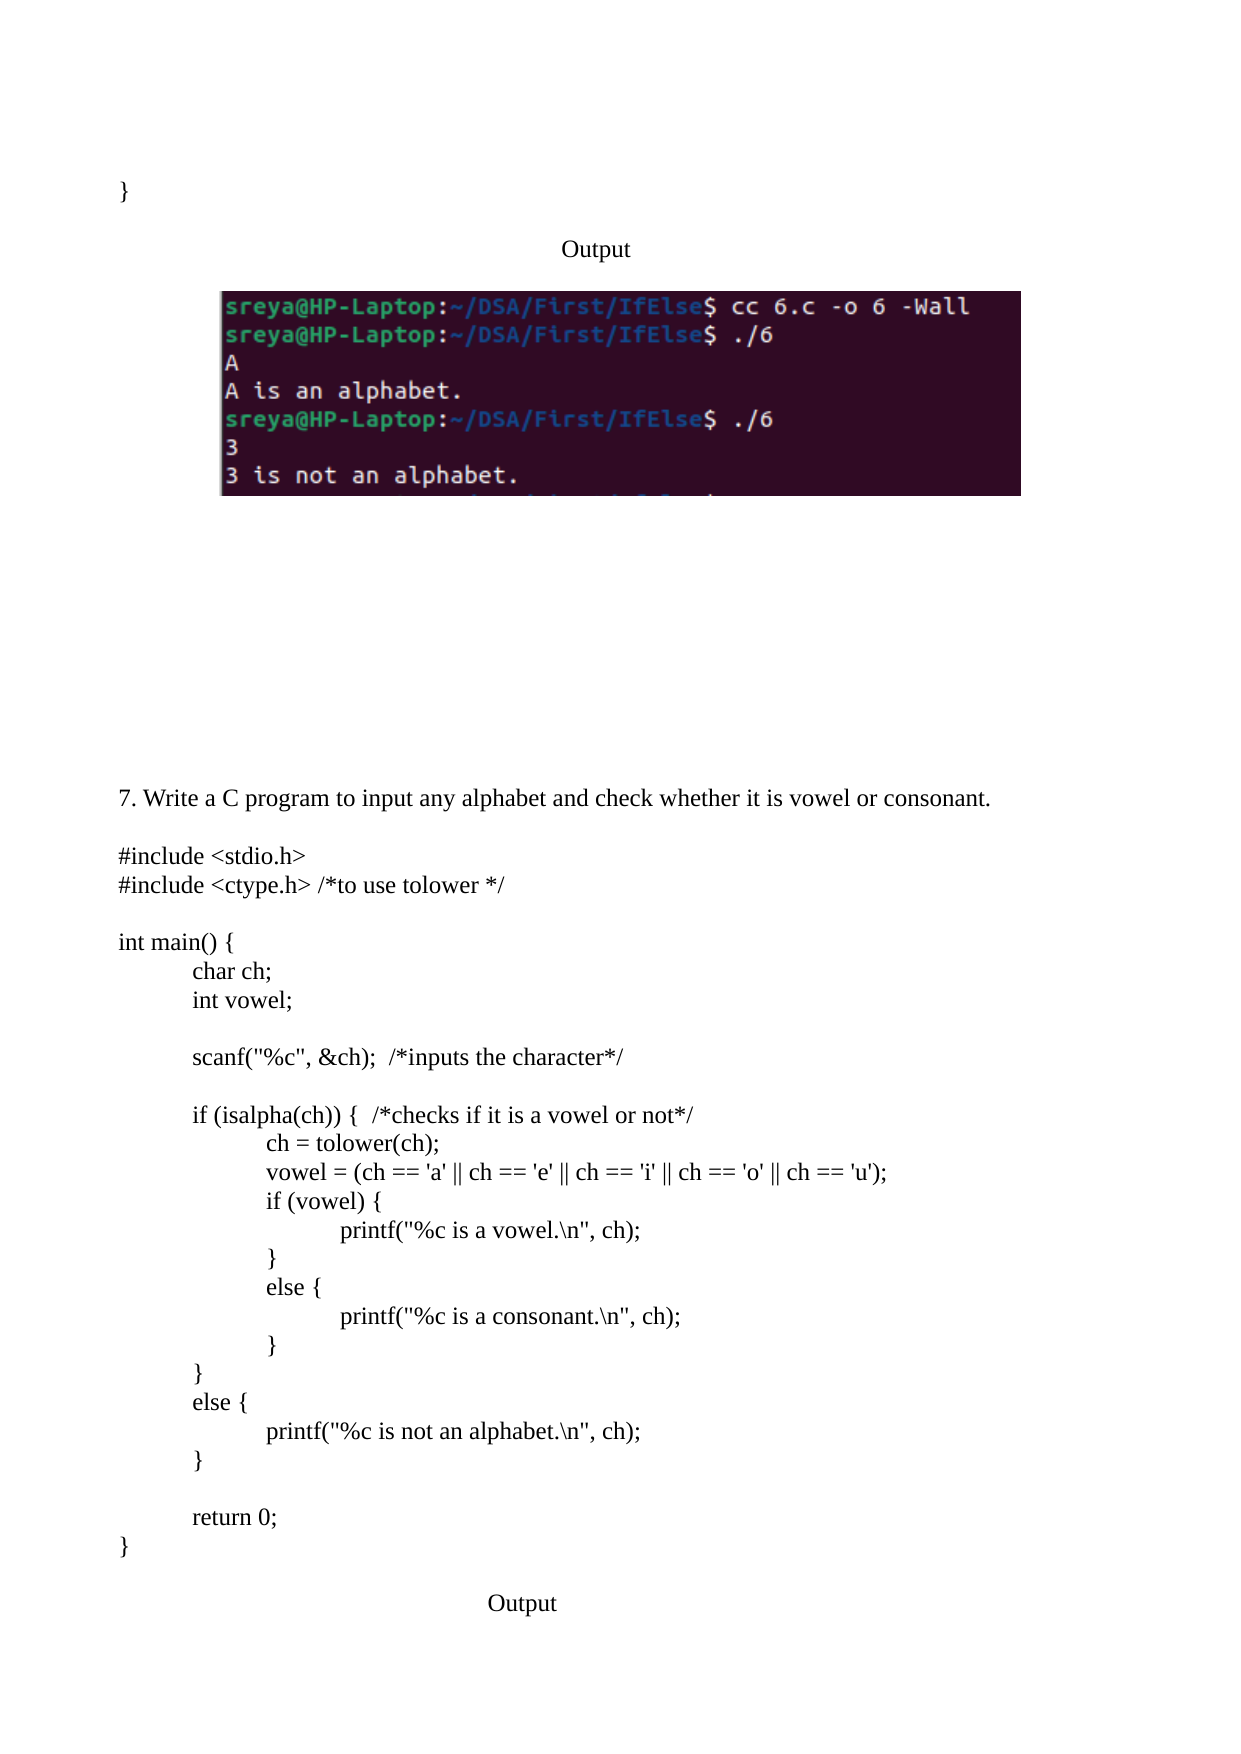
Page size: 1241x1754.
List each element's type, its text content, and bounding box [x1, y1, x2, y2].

text if (vowel) { [118, 1186, 1122, 1215]
text if (isalpha(ch)) { /*checks if it is a vowel or not*/ [118, 1100, 1122, 1128]
text scanf("%c", &ch); /*inputs the character*/ [118, 1042, 1122, 1071]
text else { [118, 1272, 1122, 1301]
text return 0; [118, 1502, 1122, 1531]
text } Output [118, 176, 1122, 291]
picture [219, 291, 1021, 496]
text ch = tolower(ch); [118, 1128, 1122, 1157]
text int main() { [118, 927, 1122, 956]
text Output [118, 1588, 1122, 1617]
text } [118, 1243, 1122, 1272]
text 7. Write a C program to input any alphabet and check whether it is vowel or consonant. #include <stdio.h> [118, 783, 1122, 870]
text vowel = (ch == 'a' || ch == 'e' || ch == 'i' || ch == 'o' || ch == 'u'); [118, 1157, 1122, 1186]
text } [118, 1445, 1122, 1473]
text } [118, 1330, 1122, 1358]
text #include <ctype.h> /*to use tolower */ [118, 870, 1122, 898]
text printf("%c is not an alphabet.\n", ch); [118, 1416, 1122, 1445]
text } [118, 1531, 1122, 1560]
text } [118, 1358, 1122, 1387]
text printf("%c is a consonant.\n", ch); [118, 1301, 1122, 1330]
text char ch; [118, 956, 1122, 985]
text int vowel; [118, 985, 1122, 1013]
text printf("%c is a vowel.\n", ch); [118, 1215, 1122, 1243]
text else { [118, 1387, 1122, 1416]
